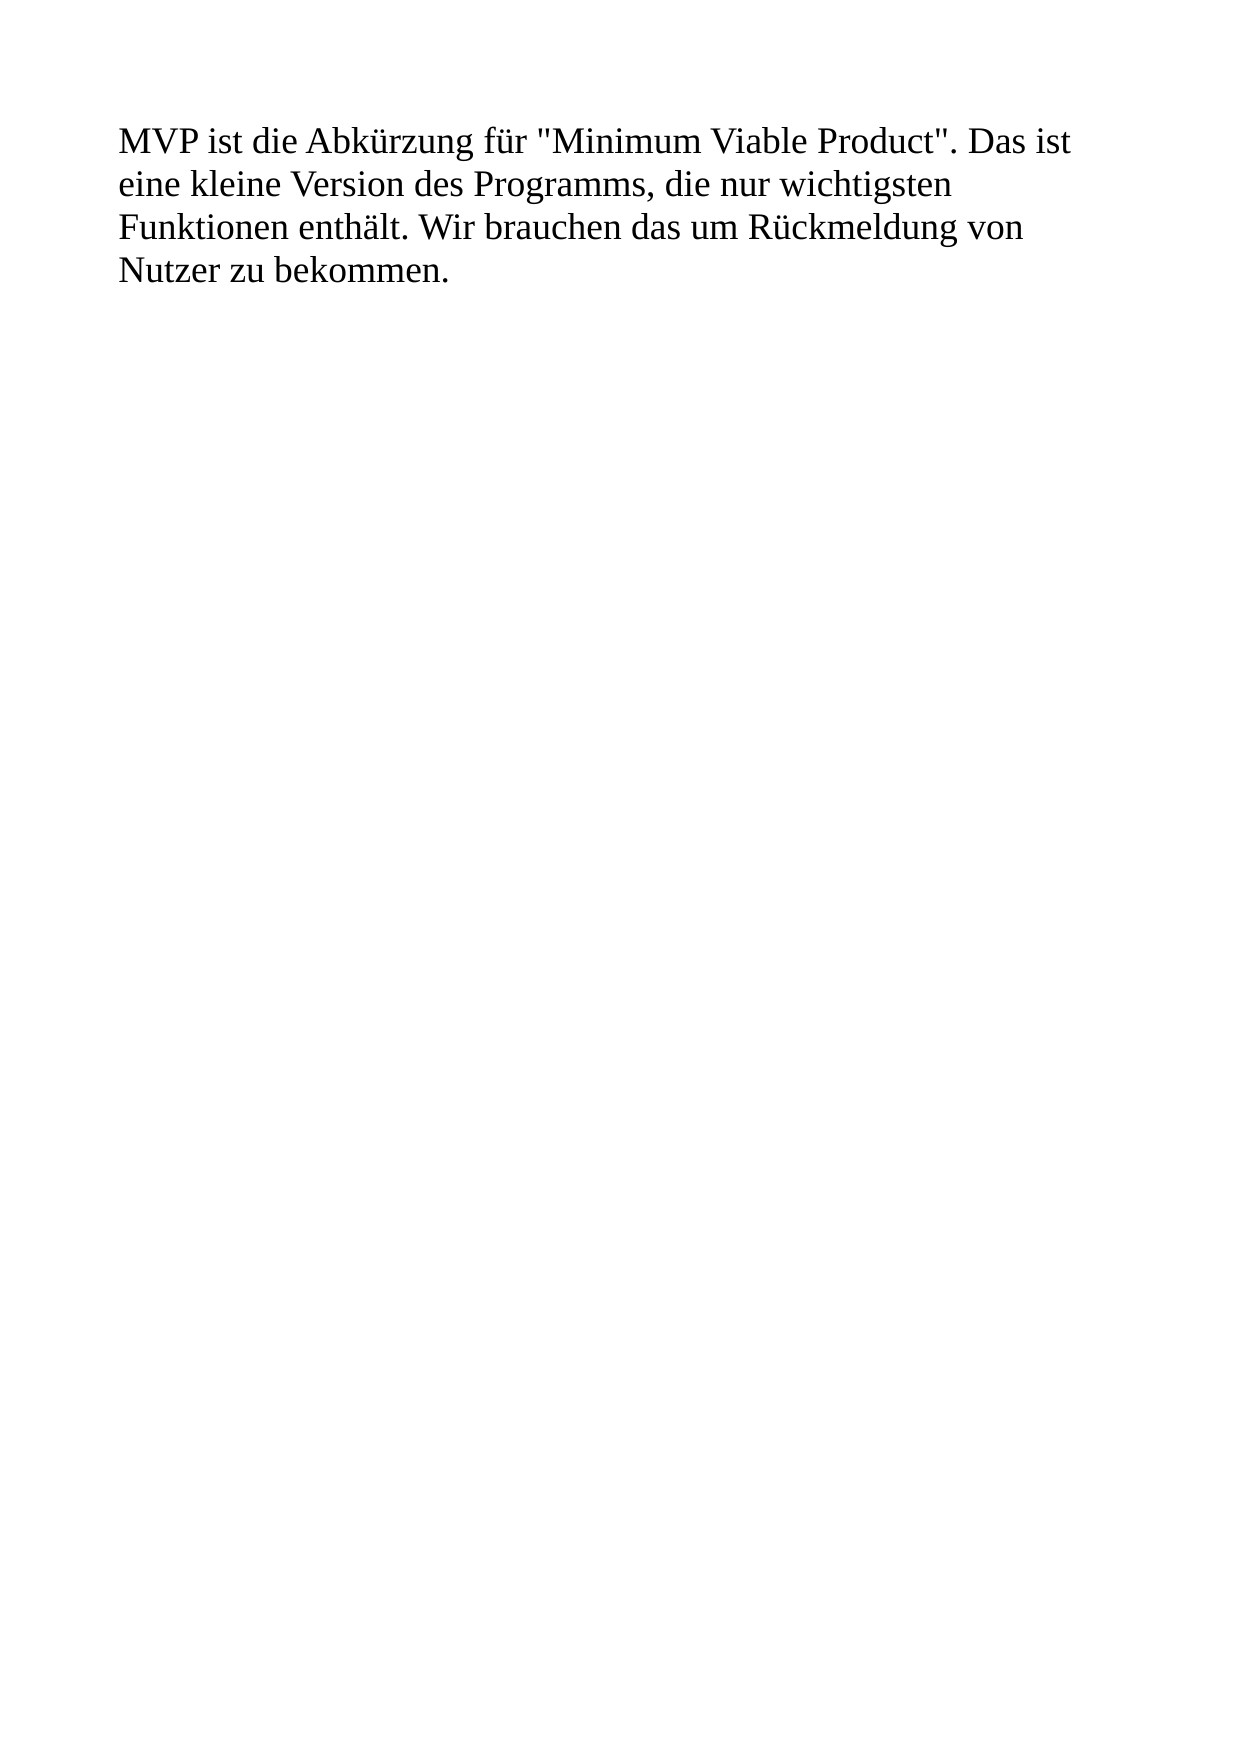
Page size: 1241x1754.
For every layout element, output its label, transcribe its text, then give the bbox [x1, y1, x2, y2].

text MVP ist die Abkürzung für "Minimum Viable Product". Das ist eine kleine Version des Programms, die nur wichtigsten Funktionen enthält. Wir brauchen das um Rückmeldung von Nutzer zu bekommen. [118, 118, 1122, 291]
